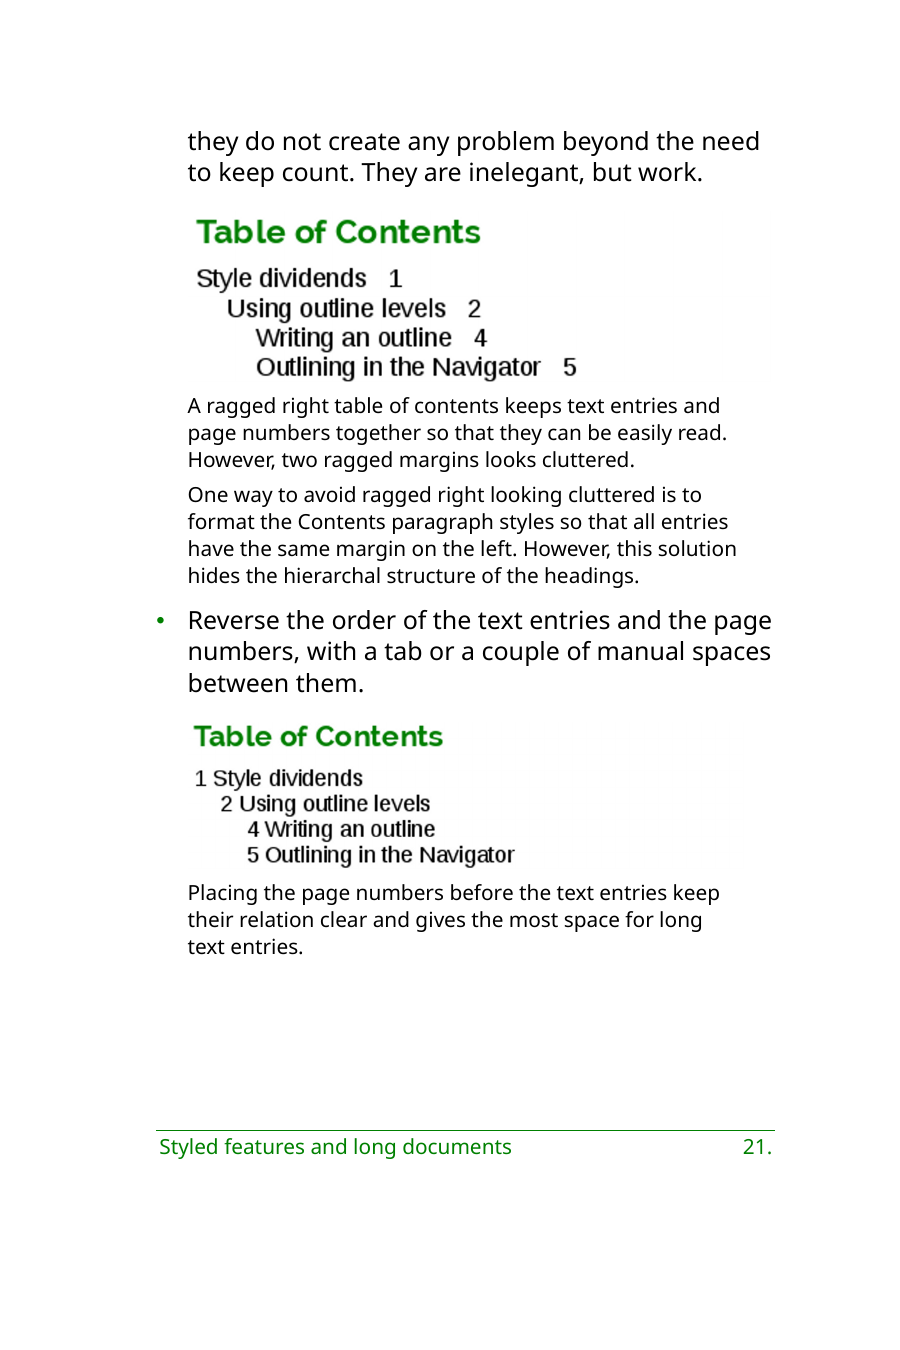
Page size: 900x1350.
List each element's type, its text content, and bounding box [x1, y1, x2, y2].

table_cell Placing the page numbers before the text entries keep their relation clear and gives the most space for long text entries. [188, 871, 744, 960]
list Reverse the order of the text entries and the page numbers, with a tab or a couple of manual spaces between them. [156, 604, 775, 698]
list they do not create any problem beyond the need to keep count. They are inelegant, but work. [156, 125, 775, 187]
picture [187, 211, 771, 382]
picture [187, 722, 744, 869]
table_cell A ragged right table of contents keeps text entries and page numbers together so that they can be easily read. However, two ragged margins looks cluttered. One way to avoid ragged right looking cluttered is to format the Contents paragraph styles so that all entries have the same margin on the left. However, this solution hides the hierarchal structure of the headings. [188, 384, 744, 589]
